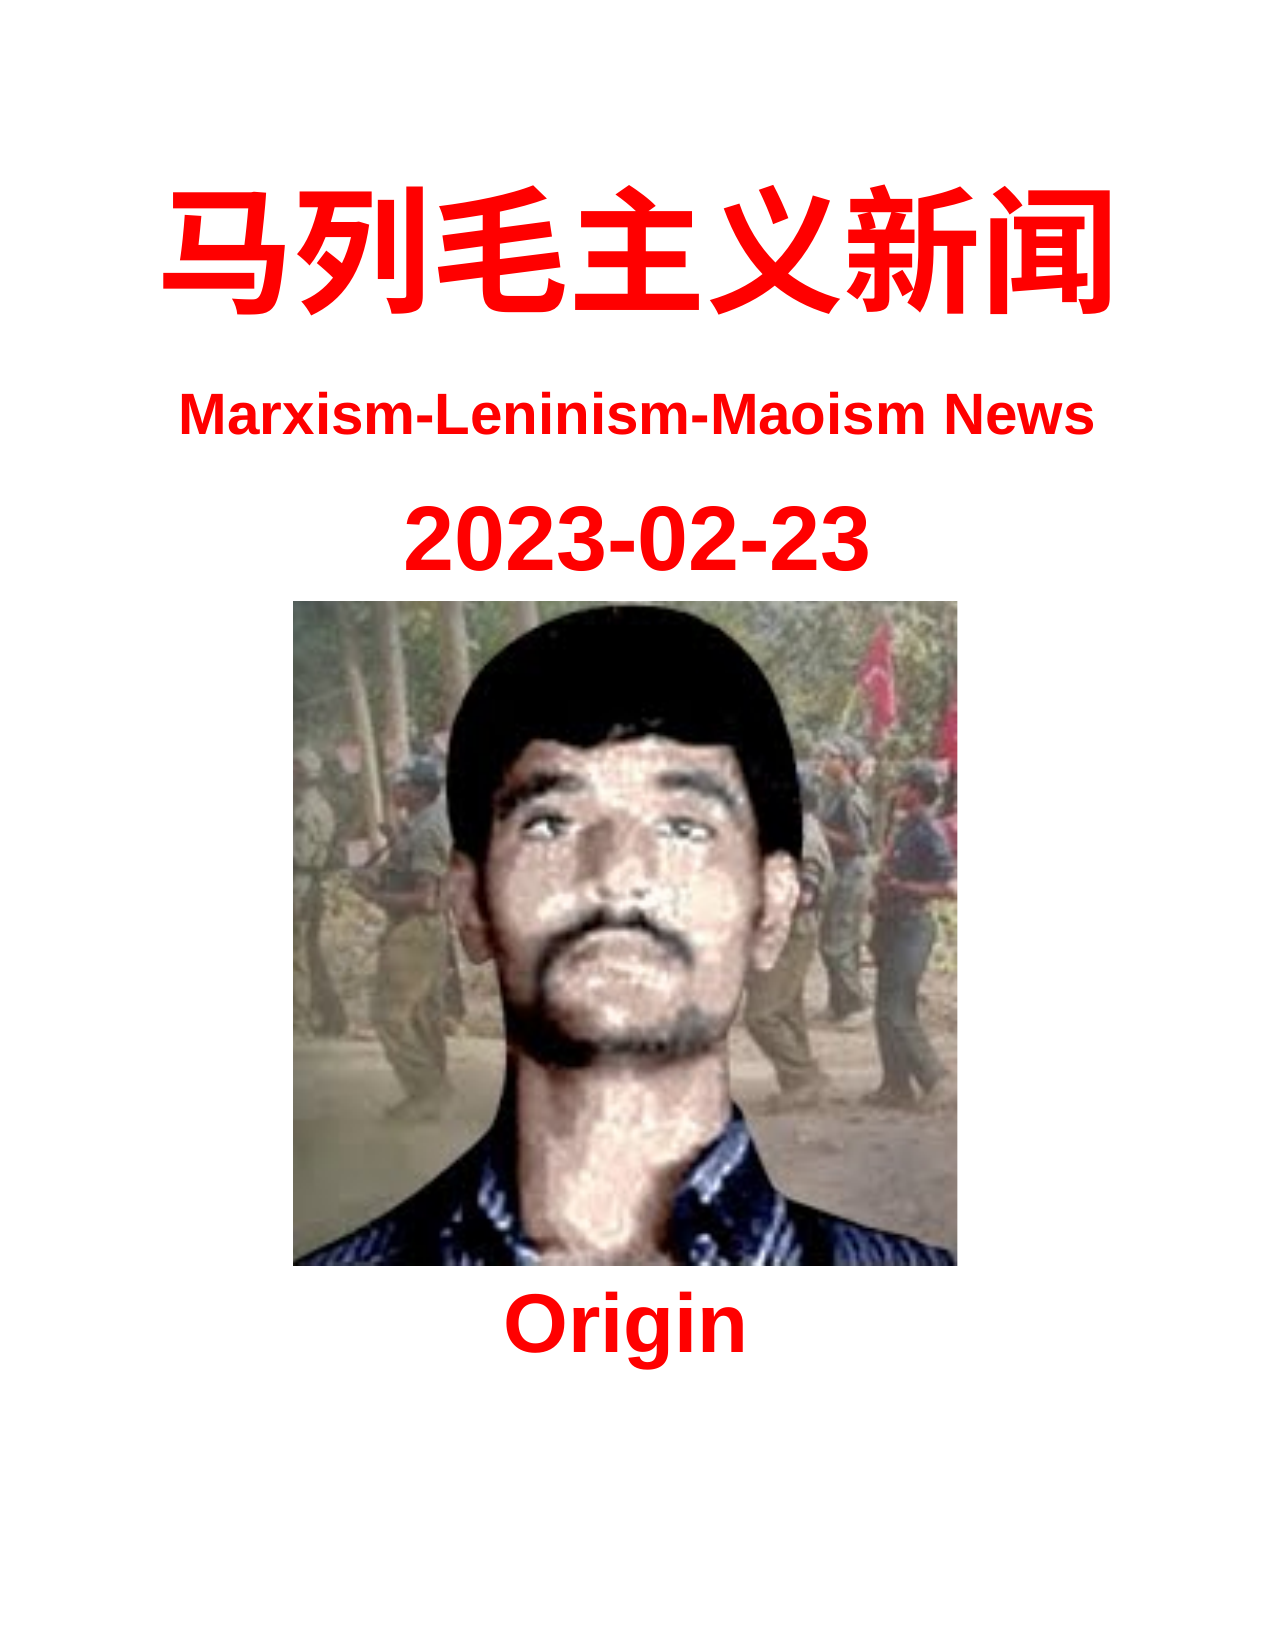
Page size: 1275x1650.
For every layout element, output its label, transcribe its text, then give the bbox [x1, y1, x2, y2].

picture [293, 601, 958, 1266]
subtitle Origin [118, 1274, 1157, 1370]
subtitle Marxism-Leninism-Maoism News [118, 380, 1157, 447]
subtitle 2023-02-23 [118, 484, 1157, 590]
subtitle 马列毛主义新闻 [118, 143, 1157, 342]
